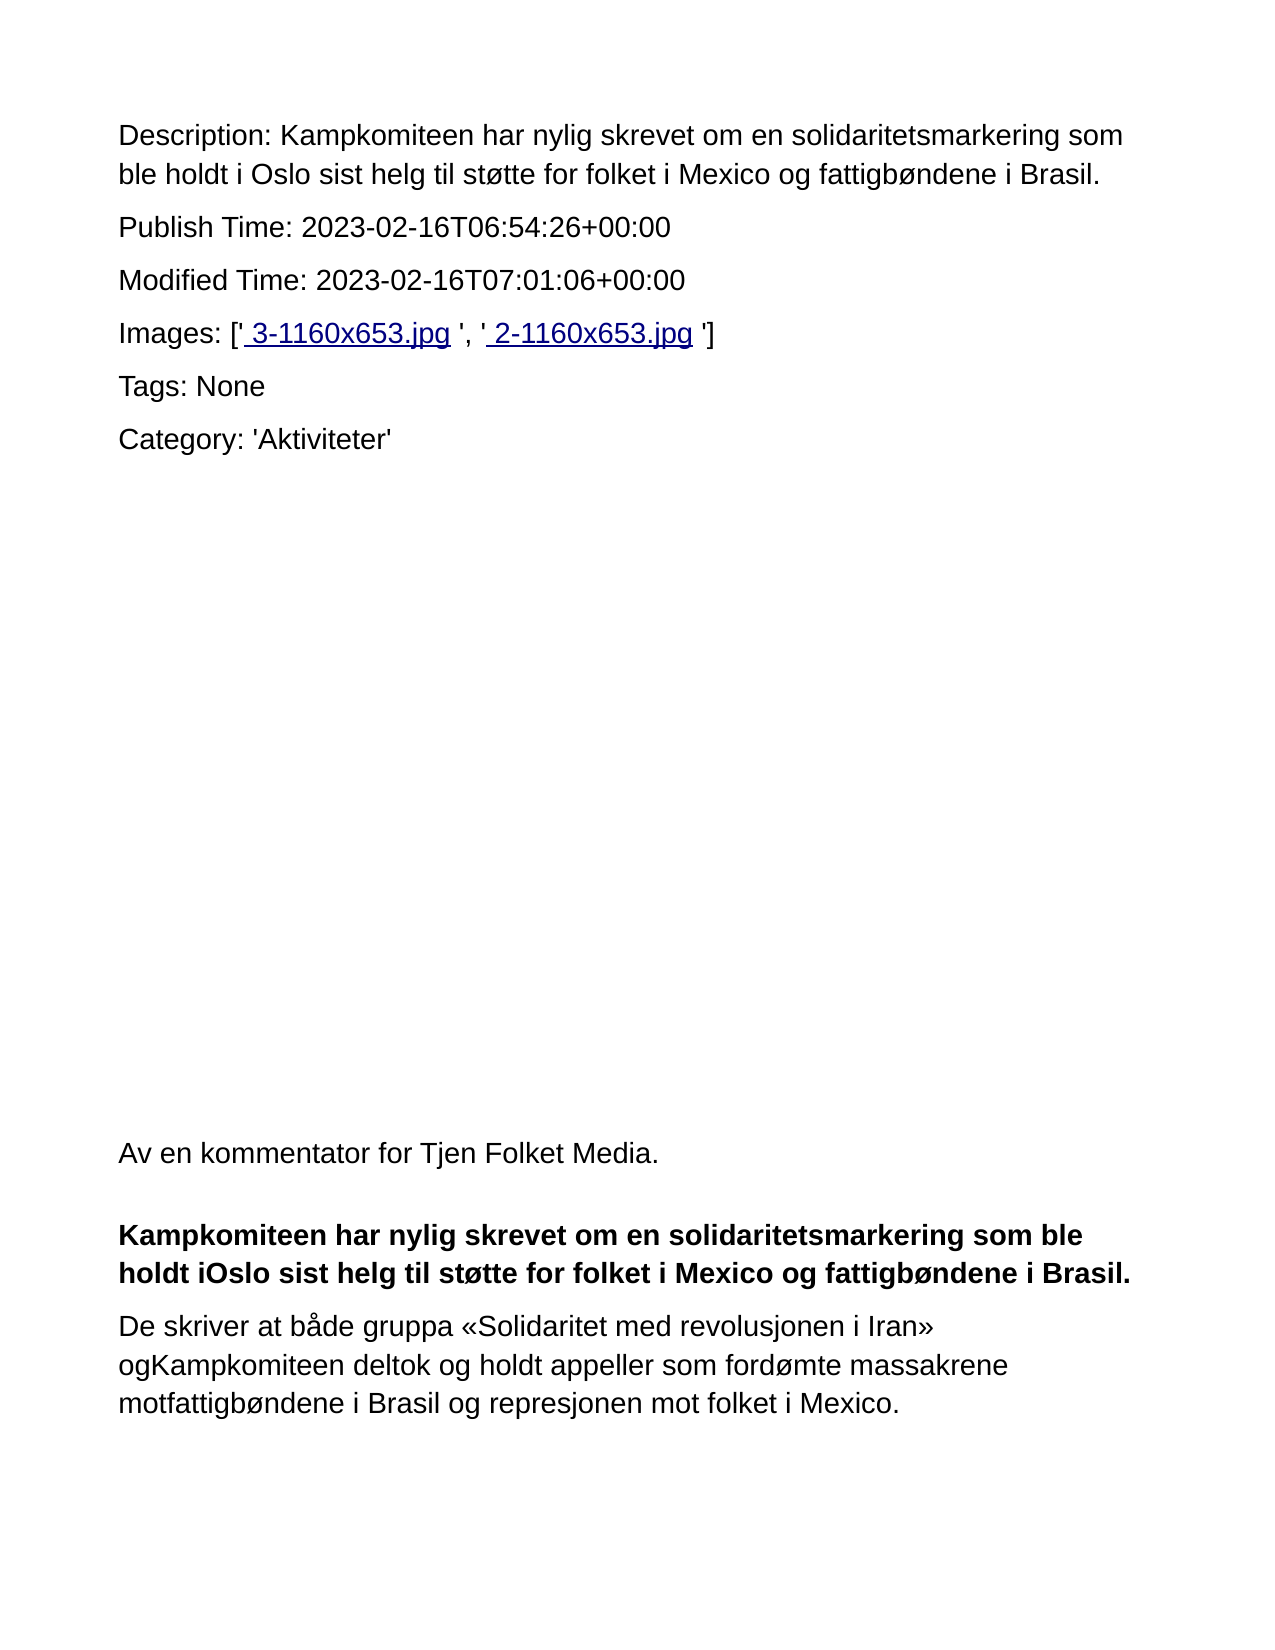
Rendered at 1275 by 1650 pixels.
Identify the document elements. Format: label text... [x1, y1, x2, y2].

text Modified Time: 2023-02-16T07:01:06+00:00 [118, 263, 1157, 296]
text Publish Time: 2023-02-16T06:54:26+00:00 [118, 210, 1157, 243]
text De skriver at både gruppa «Solidaritet med revolusjonen i Iran» ogKampkomiteen deltok og holdt appeller som fordømte massakrene motfattigbøndene i Brasil og represjonen mot folket i Mexico. [118, 1309, 1157, 1420]
text Tags: None [118, 369, 1157, 403]
text Av en kommentator for Tjen Folket Media. [118, 1136, 1157, 1169]
text Kampkomiteen har nylig skrevet om en solidaritetsmarkering som ble holdt iOslo sist helg til støtte for folket i Mexico og fattigbøndene i Brasil. [118, 1218, 1157, 1290]
text Category: 'Aktiviteter' [118, 422, 1157, 456]
text Description: Kampkomiteen har nylig skrevet om en solidaritetsmarkering som ble holdt i Oslo sist helg til støtte for folket i Mexico og fattigbøndene i Brasil. [118, 118, 1157, 190]
text Images: [' 3-1160x653.jpg ', ' 2-1160x653.jpg '] [118, 316, 1157, 349]
